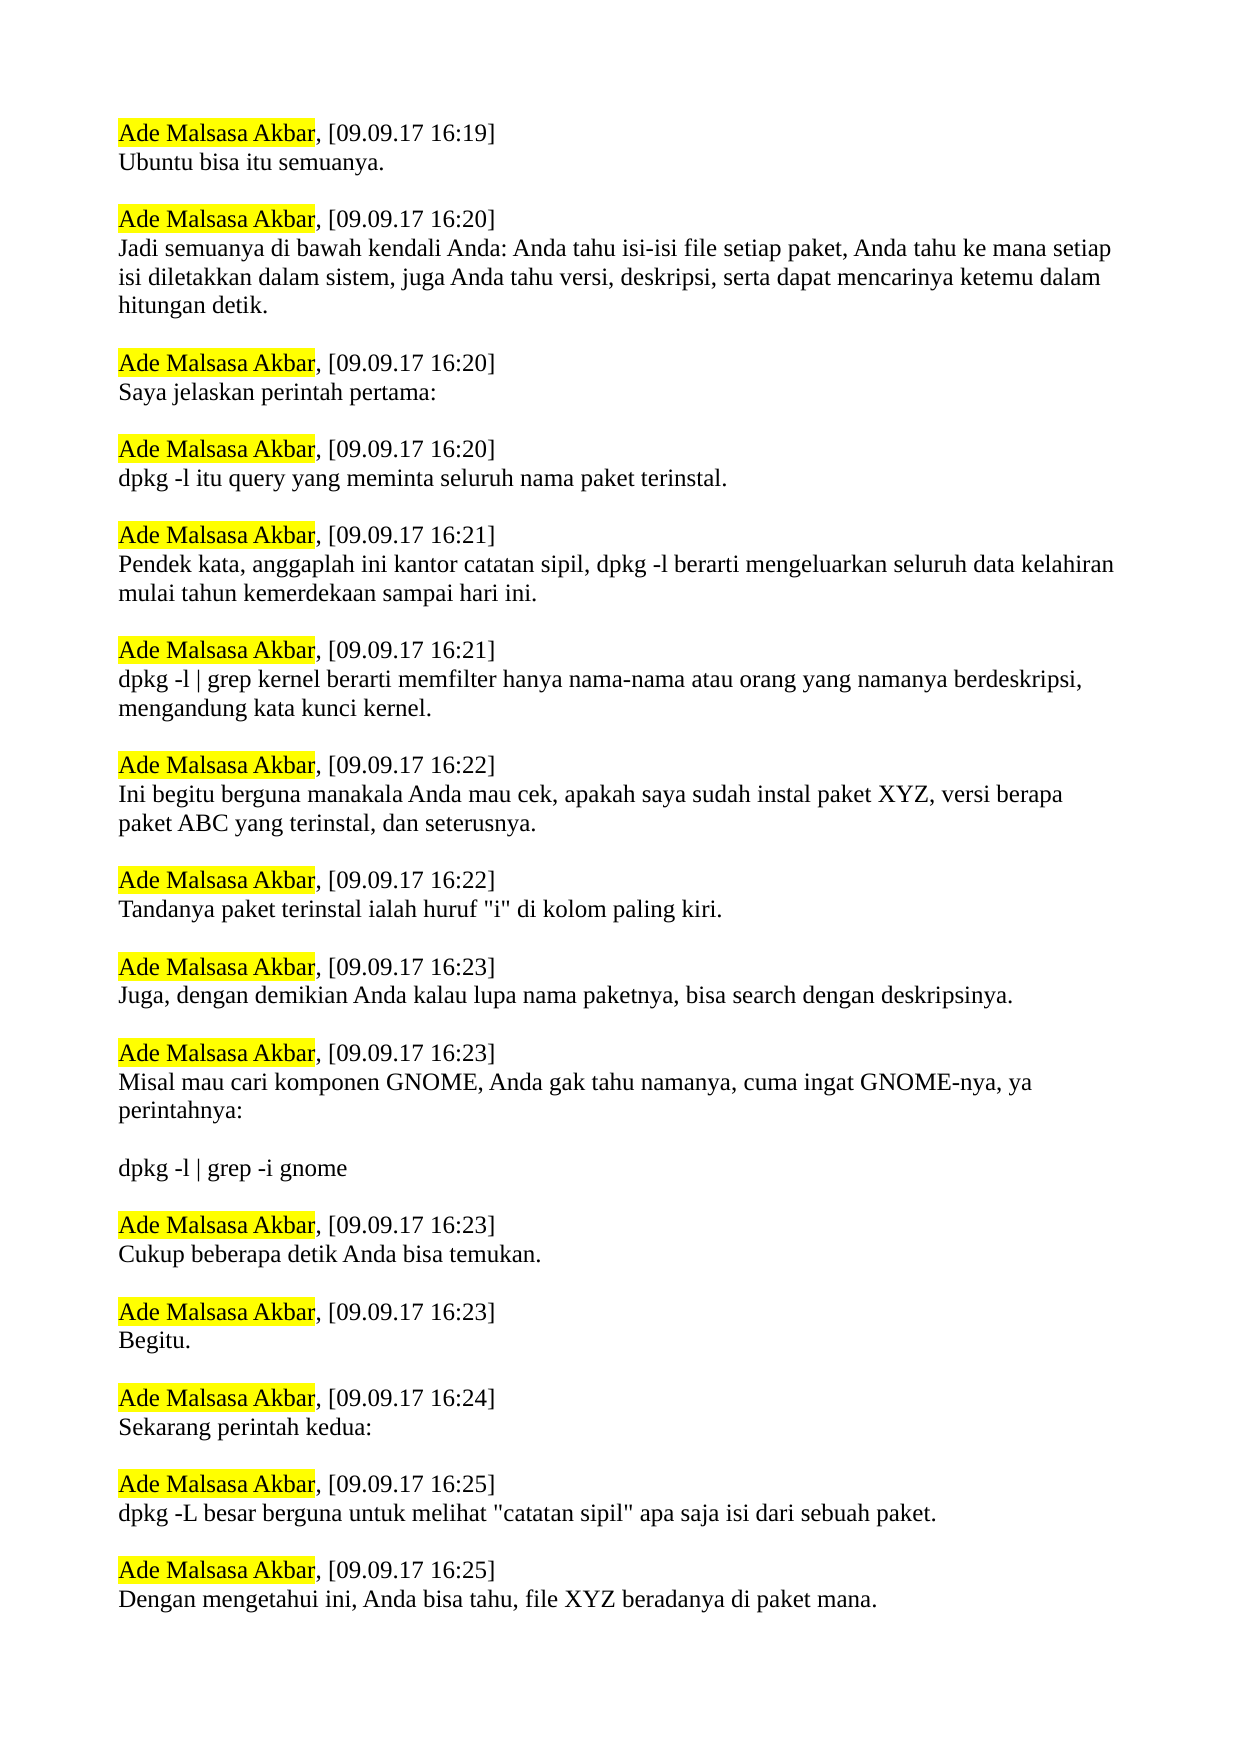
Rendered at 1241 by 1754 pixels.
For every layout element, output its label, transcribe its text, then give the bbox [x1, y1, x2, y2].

text Misal mau cari komponen GNOME, Anda gak tahu namanya, cuma ingat GNOME-nya, ya perintahnya: [118, 1067, 1122, 1124]
text Ubuntu bisa itu semuanya. [118, 147, 1122, 176]
text Ade Malsasa Akbar, [09.09.17 16:25] [118, 1556, 1122, 1584]
text Ade Malsasa Akbar, [09.09.17 16:22] [118, 866, 1122, 894]
text dpkg -l | grep kernel berarti memfilter hanya nama-nama atau orang yang namanya berdeskripsi, mengandung kata kunci kernel. [118, 664, 1122, 722]
text Sekarang perintah kedua: [118, 1412, 1122, 1441]
text Ade Malsasa Akbar, [09.09.17 16:25] [118, 1469, 1122, 1498]
text Jadi semuanya di bawah kendali Anda: Anda tahu isi-isi file setiap paket, Anda tahu ke mana setiap isi diletakkan dalam sistem, juga Anda tahu versi, deskripsi, serta dapat mencarinya ketemu dalam hitungan detik. [118, 233, 1122, 319]
text Pendek kata, anggaplah ini kantor catatan sipil, dpkg -l berarti mengeluarkan seluruh data kelahiran mulai tahun kemerdekaan sampai hari ini. [118, 549, 1122, 607]
text dpkg -l itu query yang meminta seluruh nama paket terinstal. [118, 463, 1122, 492]
text Ade Malsasa Akbar, [09.09.17 16:19] [118, 118, 1122, 147]
text Ade Malsasa Akbar, [09.09.17 16:23] [118, 1038, 1122, 1067]
text dpkg -l | grep -i gnome [118, 1153, 1122, 1182]
text Ade Malsasa Akbar, [09.09.17 16:24] [118, 1383, 1122, 1412]
text Begitu. [118, 1326, 1122, 1354]
text Ade Malsasa Akbar, [09.09.17 16:20] [118, 434, 1122, 463]
text Ade Malsasa Akbar, [09.09.17 16:23] [118, 1211, 1122, 1239]
text dpkg -L besar berguna untuk melihat "catatan sipil" apa saja isi dari sebuah paket. [118, 1498, 1122, 1527]
text Ade Malsasa Akbar, [09.09.17 16:22] [118, 751, 1122, 779]
text Ade Malsasa Akbar, [09.09.17 16:21] [118, 521, 1122, 549]
text Ade Malsasa Akbar, [09.09.17 16:23] [118, 952, 1122, 981]
text Ini begitu berguna manakala Anda mau cek, apakah saya sudah instal paket XYZ, versi berapa paket ABC yang terinstal, dan seterusnya. [118, 779, 1122, 837]
text Ade Malsasa Akbar, [09.09.17 16:20] [118, 348, 1122, 377]
text Ade Malsasa Akbar, [09.09.17 16:21] [118, 636, 1122, 664]
text Tandanya paket terinstal ialah huruf "i" di kolom paling kiri. [118, 894, 1122, 923]
text Dengan mengetahui ini, Anda bisa tahu, file XYZ beradanya di paket mana. [118, 1584, 1122, 1613]
text Ade Malsasa Akbar, [09.09.17 16:20] [118, 204, 1122, 233]
text Cukup beberapa detik Anda bisa temukan. [118, 1239, 1122, 1268]
text Ade Malsasa Akbar, [09.09.17 16:23] [118, 1297, 1122, 1326]
text Juga, dengan demikian Anda kalau lupa nama paketnya, bisa search dengan deskripsinya. [118, 981, 1122, 1009]
text Saya jelaskan perintah pertama: [118, 377, 1122, 406]
